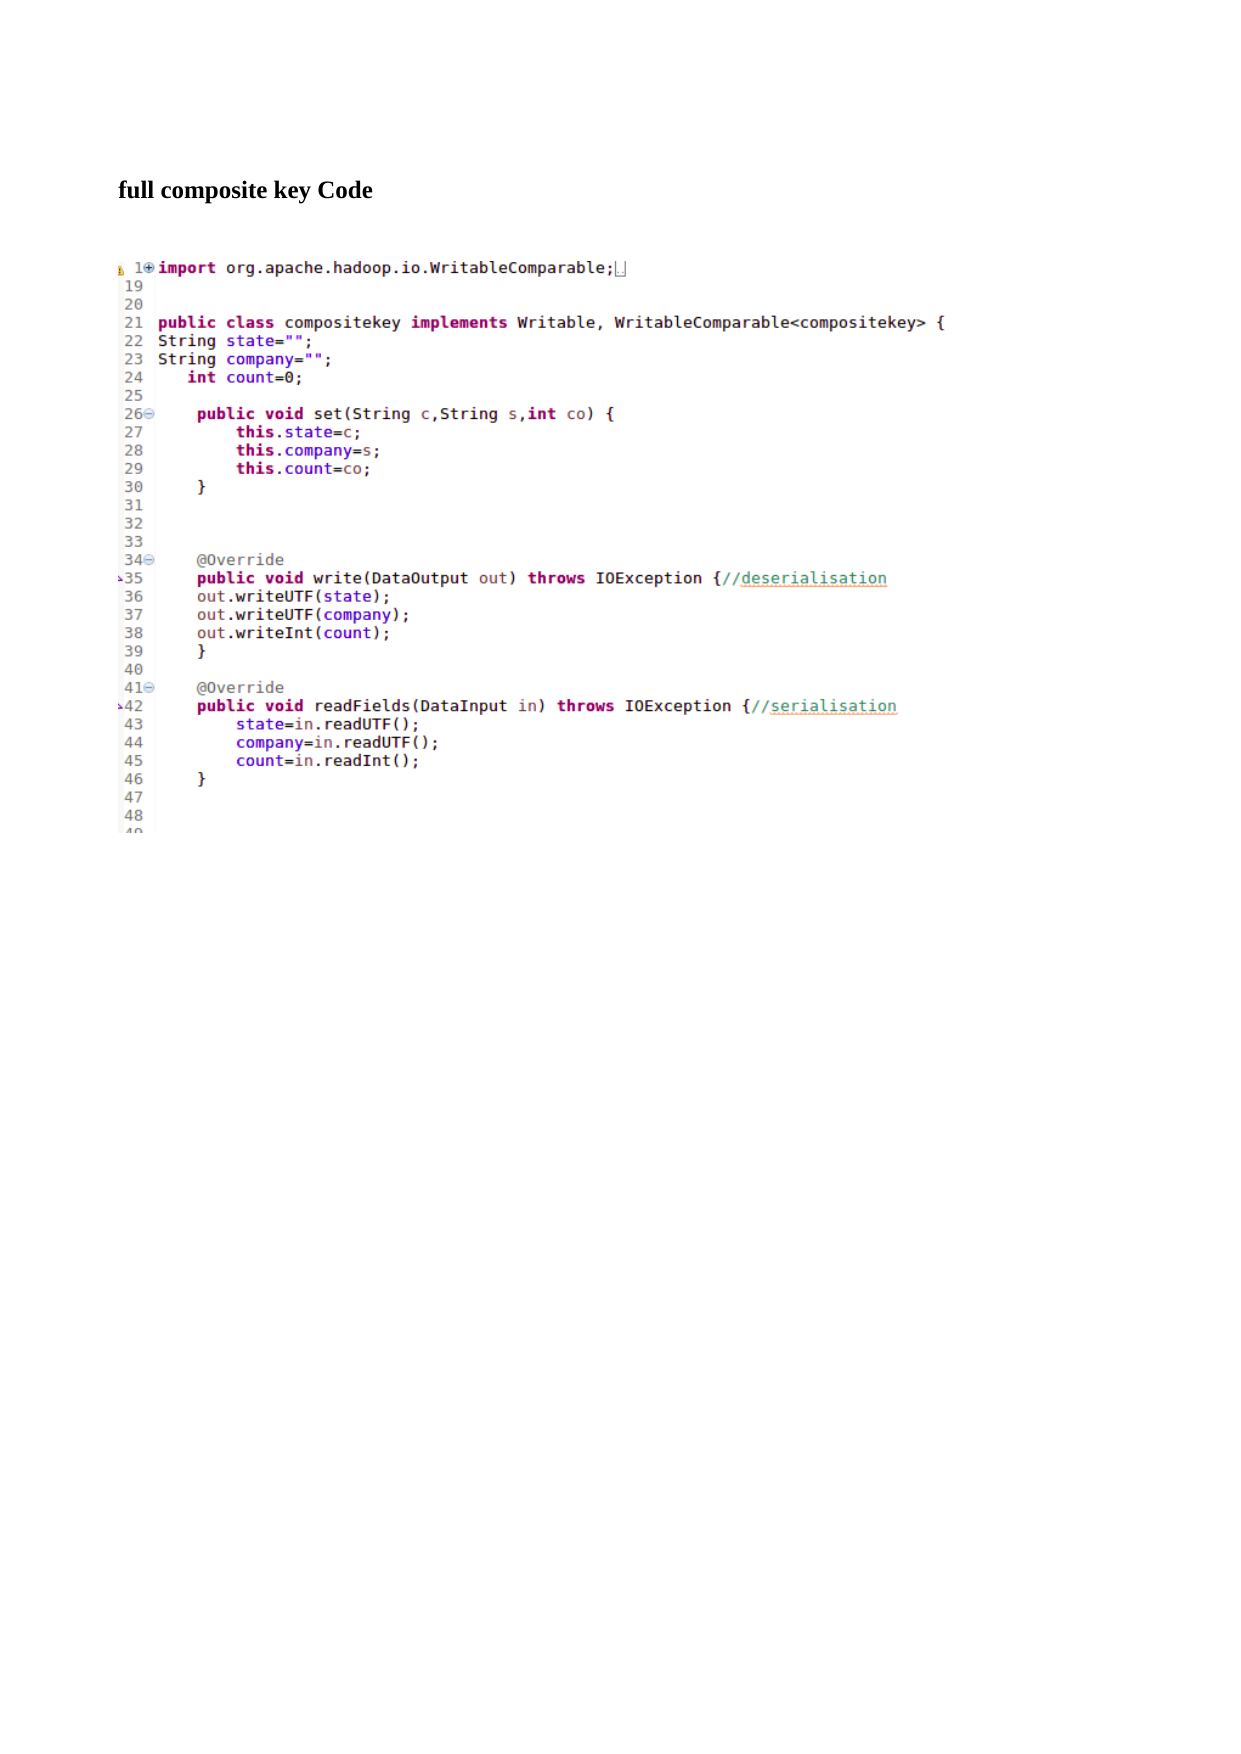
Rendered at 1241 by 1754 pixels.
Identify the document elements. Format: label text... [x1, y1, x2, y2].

text full composite key Code [118, 176, 1122, 204]
picture [118, 261, 1123, 833]
